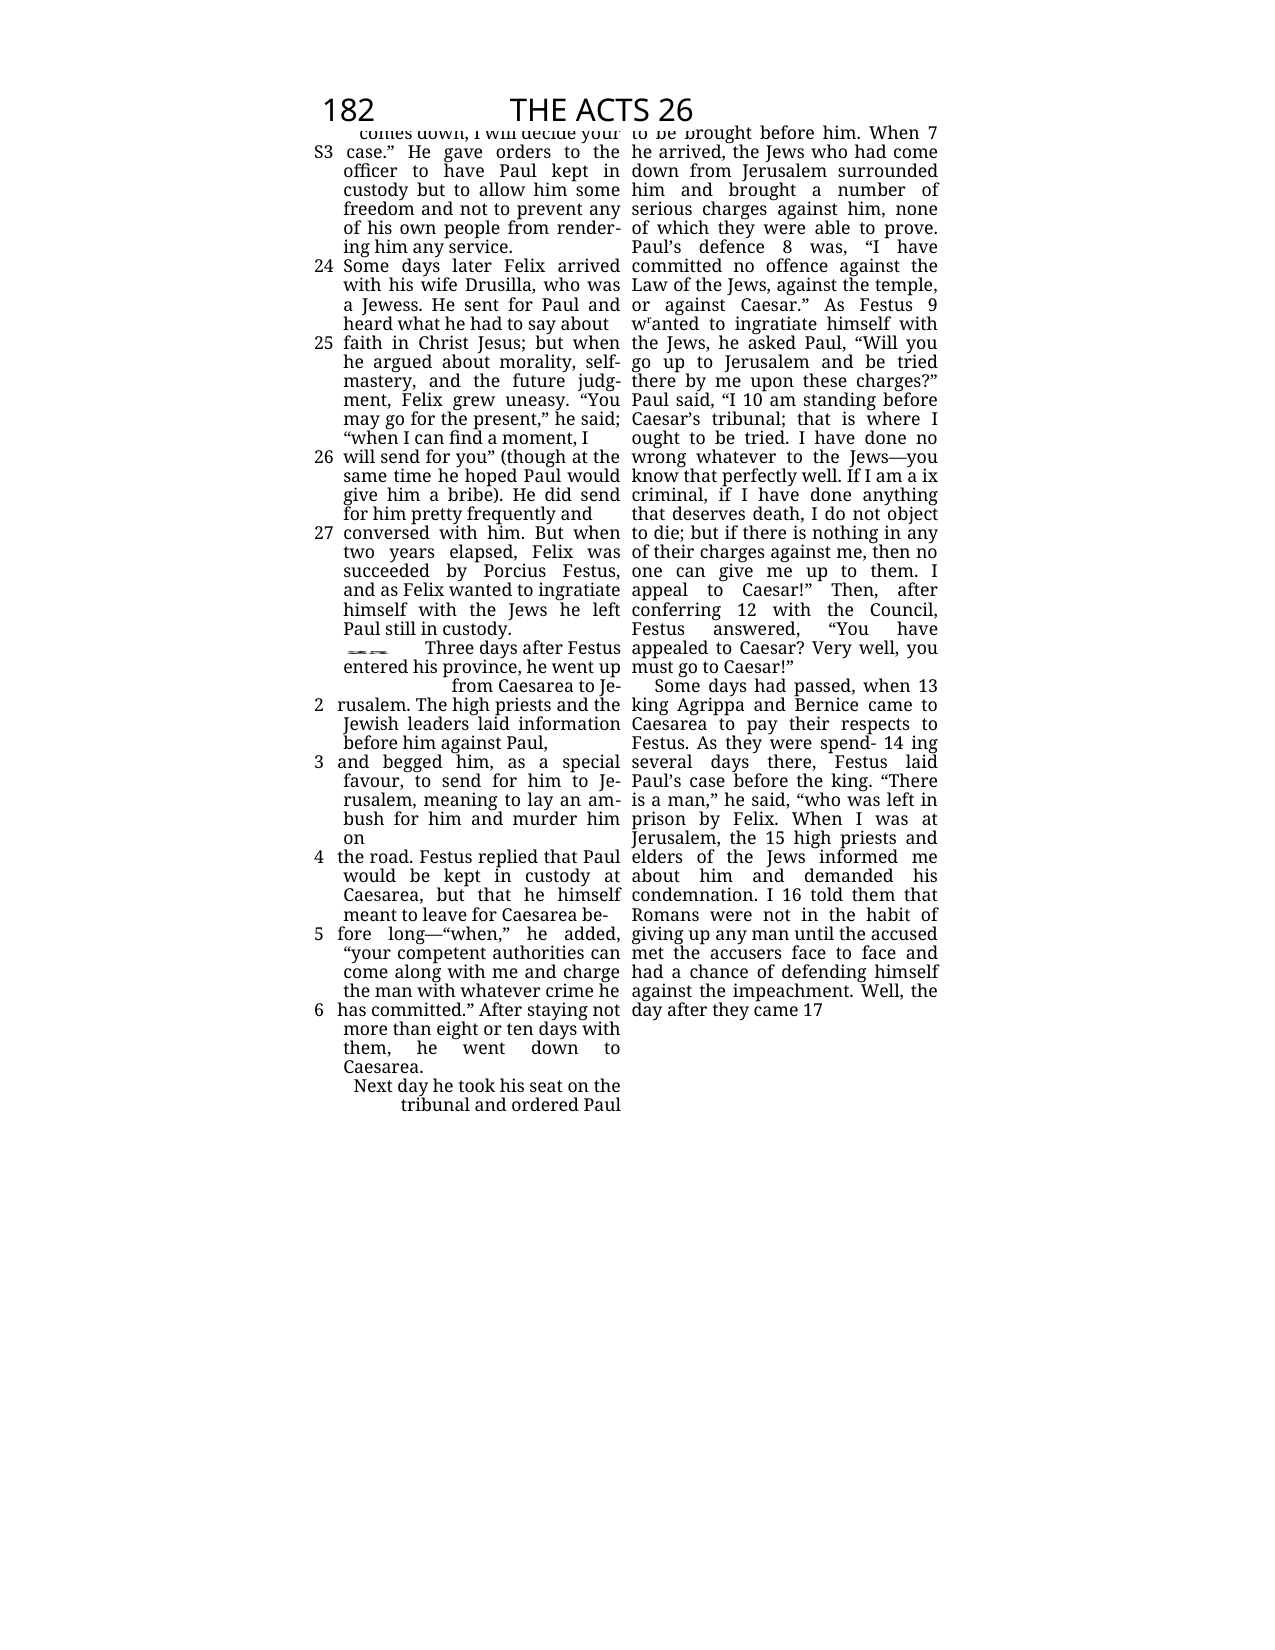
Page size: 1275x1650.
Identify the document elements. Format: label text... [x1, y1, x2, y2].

text S3 case.” He gave orders to the officer to have Paul kept in custody but to allow him some freedom and not to prevent any of his own people from render­ing him any service. [314, 143, 621, 258]
list rusalem. The high priests and the Jewish leaders laid informa­tion before him against Paul, [314, 696, 621, 753]
list has committed.” After staying not more than eight or ten days with them, he went down to Caesarea. [314, 1001, 621, 1077]
text to be brought before him. When 7 he arrived, the Jews who had come down from Jerusalem sur­rounded him and brought a num­ber of serious charges against him, none of which they were able to prove. Paul’s defence 8 was, “I have committed no of­fence against the Law of the Jews, against the temple, or against Caesar.” As Festus 9 wranted to ingratiate himself with the Jews, he asked Paul, “Will you go up to Jerusalem and be tried there by me upon these charges?” Paul said, “I 10 am standing before Caesar’s tri­bunal; that is where I ought to be tried. I have done no wrong whatever to the Jews—you know that perfectly well. If I am a ix criminal, if I have done anything that deserves death, I do not ob­ject to die; but if there is noth­ing in any of their charges against me, then no one can give me up to them. I appeal to Caesar!” Then, after conferring 12 with the Council, Festus an­swered, “You have appealed to Caesar? Very well, you must go to Caesar!” [631, 124, 938, 677]
list conversed with him. But when two years elapsed, Felix was succeeded by Porcius Festus, and as Felix wanted to ingratiate himself with the Jews he left Paul still in custody. [314, 524, 621, 639]
list will send for you” (though at the same time he hoped Paul would give him a bribe). He did send for him pretty frequently and [314, 448, 621, 524]
text Next day he took his seat on the tribunal and ordered Paul [314, 1077, 621, 1115]
list faith in Christ Jesus; but when he argued about morality, self- mastery, and the future judg­ment, Felix grew uneasy. “You may go for the present,” he said; “when I can find a moment, I [314, 334, 621, 448]
list Some days later Felix arrived with his wife Drusilla, who was a Jewess. He sent for Paul and heard what he had to say about [314, 258, 621, 334]
list the road. Festus replied that Paul would be kept in custody at Caesarea, but that he himself meant to leave for Caesarea be- [314, 848, 621, 925]
text Three days after Festus entered his province, he went up from Caesarea to Je- [314, 639, 621, 696]
list fore long—“when,” he added, “your competent authorities can come along with me and charge the man with whatever crime he [314, 925, 621, 1001]
text comes down, I will decide your [314, 124, 584, 143]
text Some days had passed, when 13 king Agrippa and Bernice came to Caesarea to pay their respects to Festus. As they were spend- 14 ing several days there, Festus laid Paul’s case before the king. “There is a man,” he said, “who was left in prison by Felix. When I was at Jerusalem, the 15 high priests and elders of the Jews informed me about him and demanded his condemnation. I 16 told them that Romans were not in the habit of giving up any man until the accused met the accusers face to face and had a chance of defending him­self against the impeachment. Well, the day after they came 17 [631, 677, 938, 1020]
list and begged him, as a special favour, to send for him to Je­rusalem, meaning to lay an am­bush for him and murder him on [314, 753, 621, 848]
